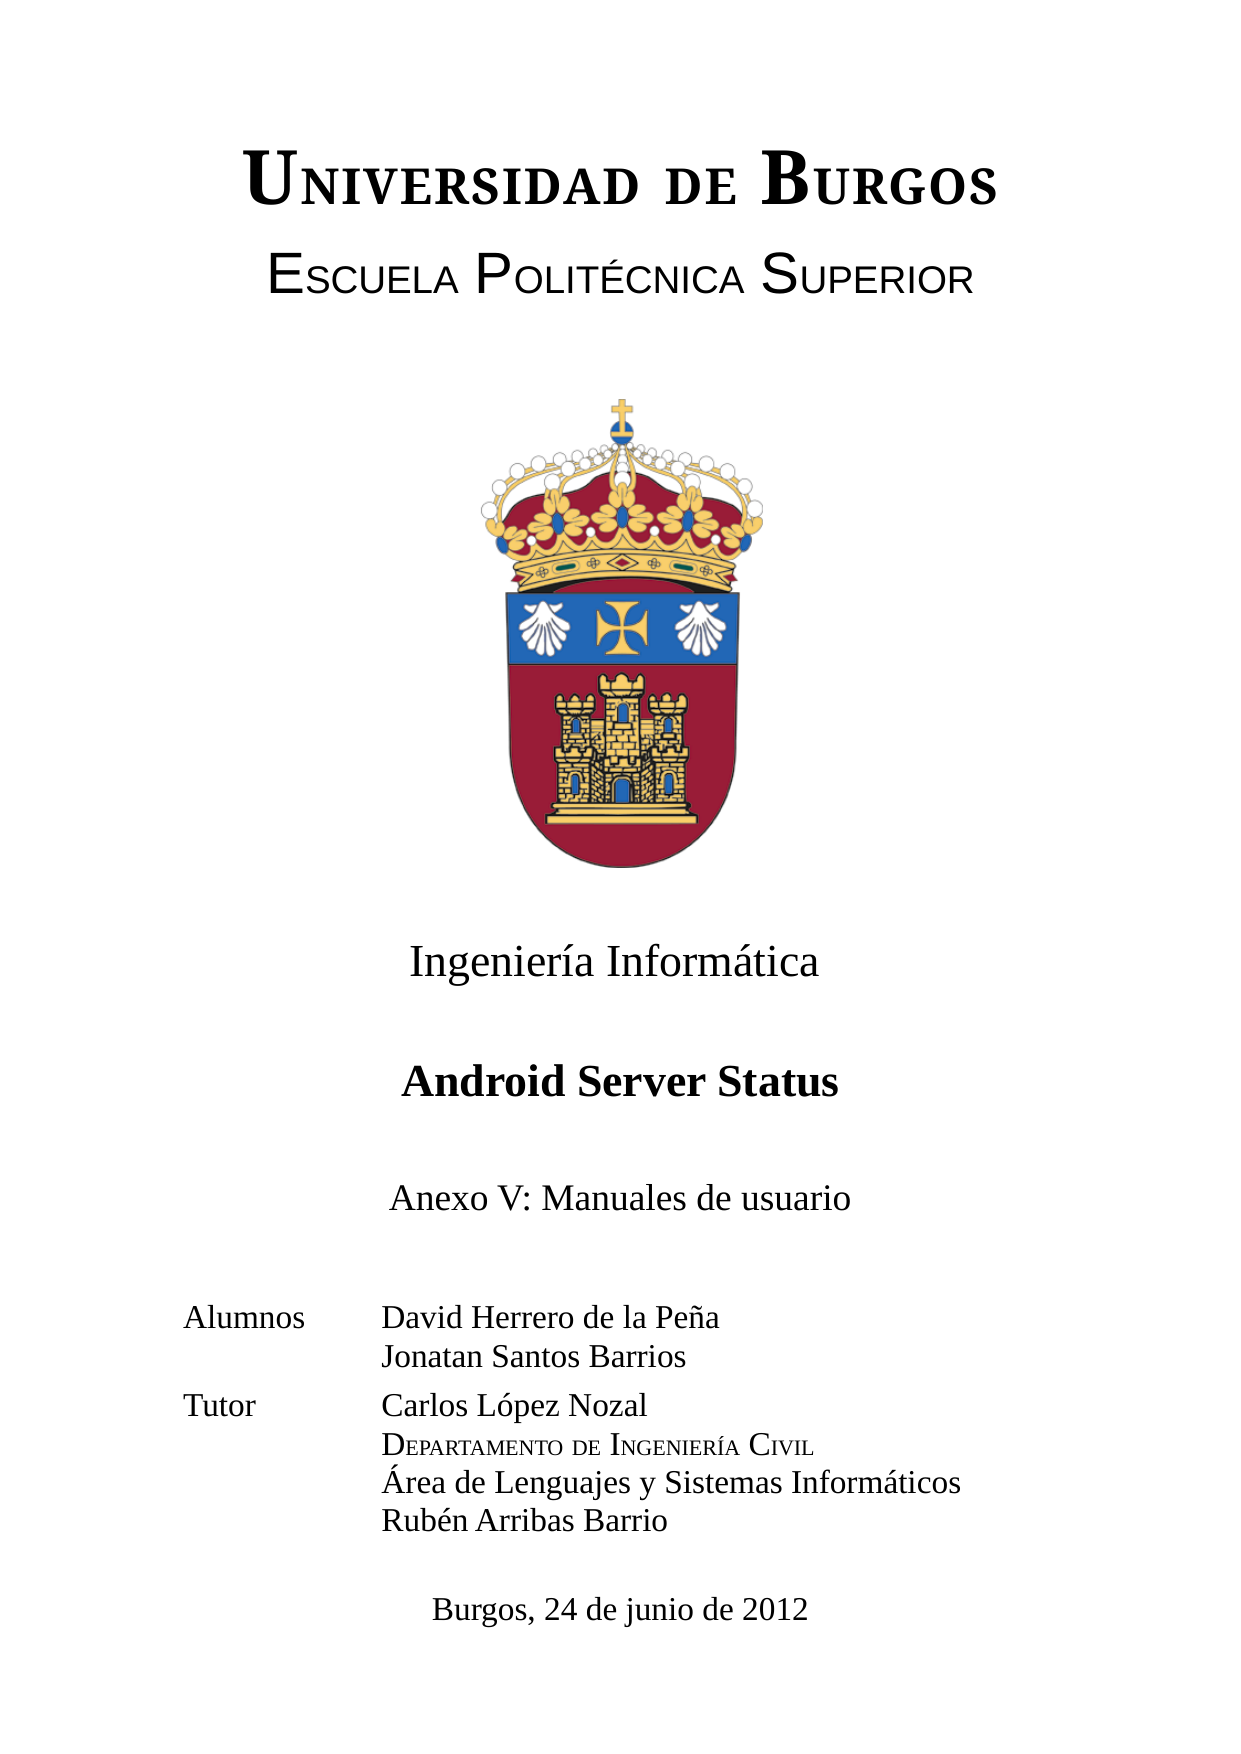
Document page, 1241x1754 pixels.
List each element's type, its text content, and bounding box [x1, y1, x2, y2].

table_header Universidad de Burgos Escuela Politécnica Superior [177, 118, 1063, 365]
table_cell Carlos López Nozal Departamento de Ingeniería Civil Área de Lenguajes y Sistemas Informáticos Rubén Arribas Barrio [375, 1380, 1063, 1545]
table_cell Burgos, 24 de junio de 2012 [177, 1545, 1063, 1633]
table_cell Ingeniería Informática Android Server Status Anexo V: Manuales de usuario [177, 365, 1063, 1292]
picture [387, 399, 857, 868]
table_cell Alumnos [177, 1292, 375, 1380]
table_cell Tutor [177, 1380, 375, 1545]
table_cell David Herrero de la Peña Jonatan Santos Barrios [375, 1292, 1063, 1380]
